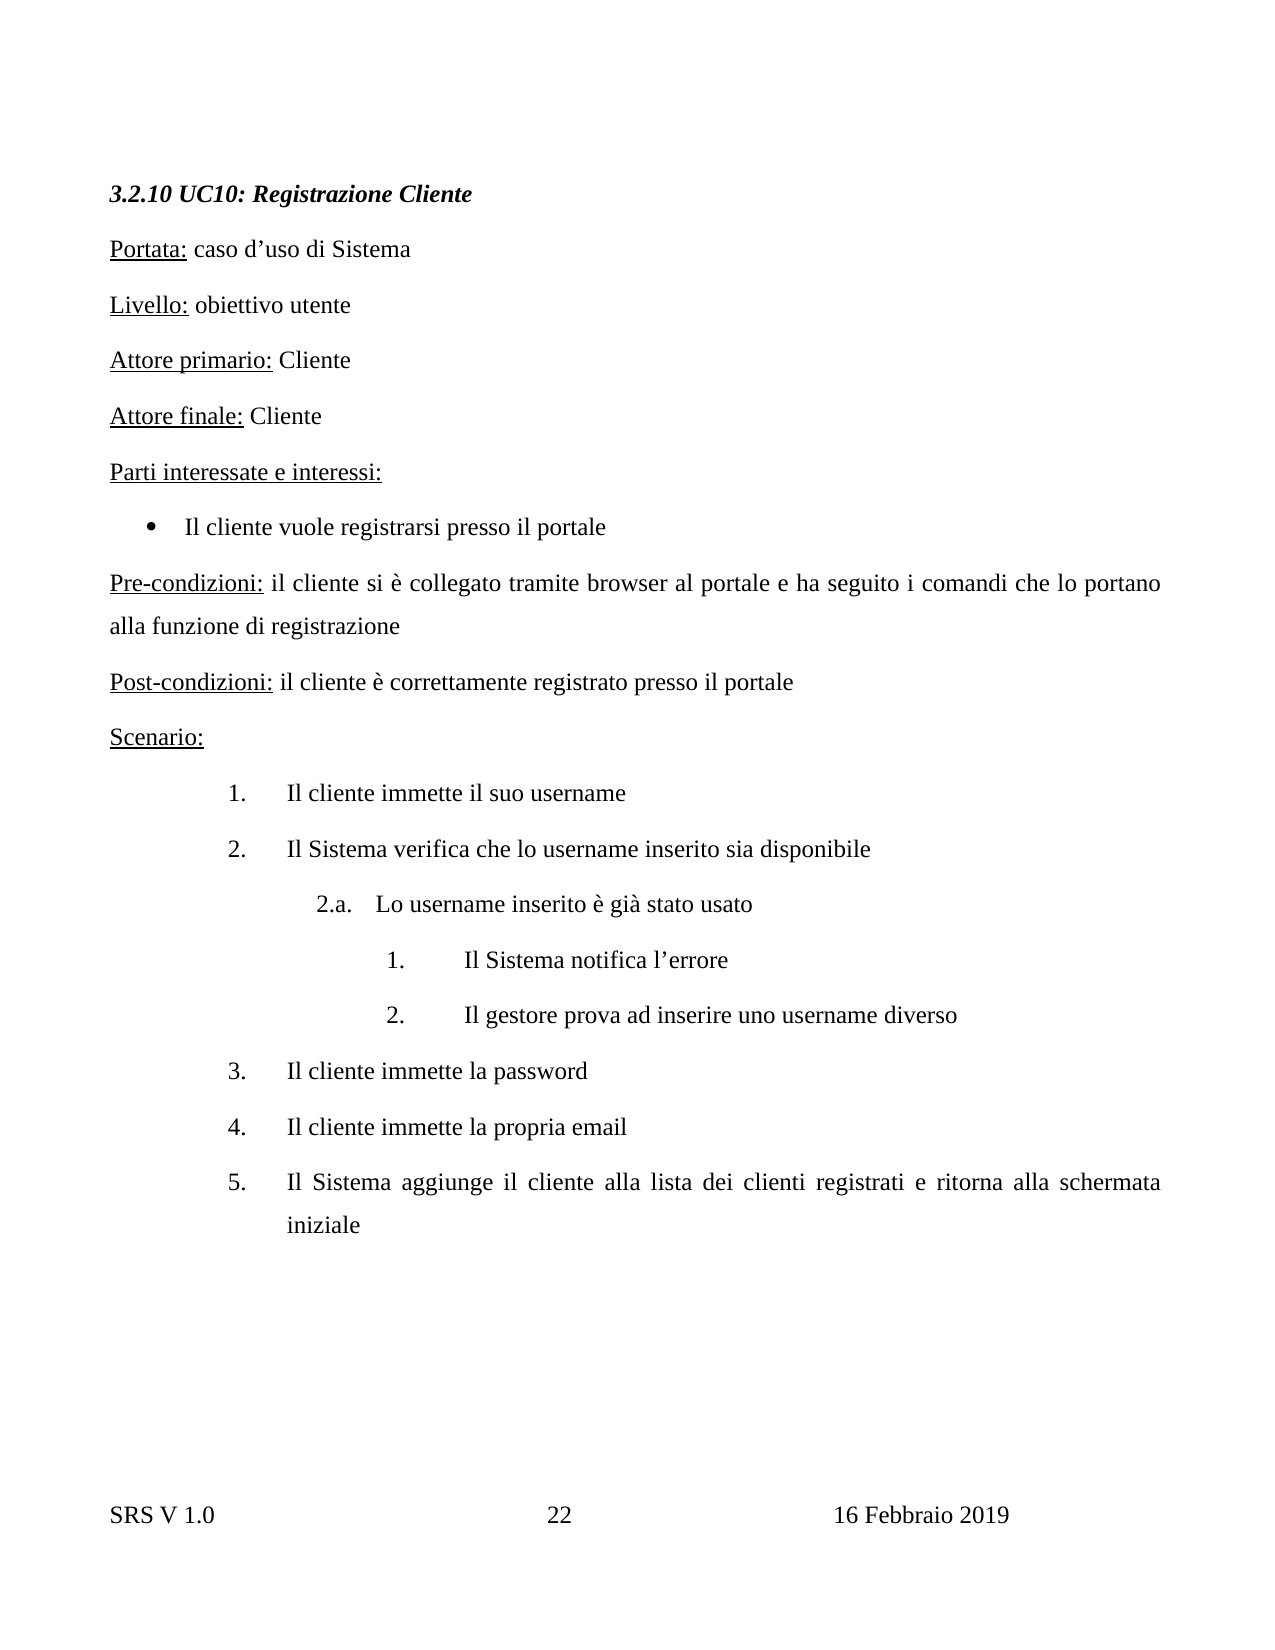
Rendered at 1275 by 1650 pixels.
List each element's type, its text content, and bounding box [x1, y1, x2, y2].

list Il cliente vuole registrarsi presso il portale [147, 512, 1162, 541]
list Lo username inserito è già stato usato [316, 889, 1162, 918]
subtitle 3.2.10 UC10: Registrazione Cliente [109, 179, 1162, 207]
text Parti interessate e interessi: [109, 457, 1162, 486]
list Il Sistema aggiunge il cliente alla lista dei clienti registrati e ritorna alla schermata iniziale [228, 1167, 1162, 1239]
list Il gestore prova ad inserire uno username diverso [405, 1001, 1162, 1029]
list Il Sistema verifica che lo username inserito sia disponibile [228, 834, 1162, 862]
text Portata: caso d’uso di Sistema [109, 234, 1162, 263]
list Il cliente immette il suo username [228, 778, 1162, 807]
text Post-condizioni: il cliente è correttamente registrato presso il portale [109, 667, 1162, 696]
text Livello: obiettivo utente [109, 290, 1162, 319]
text Attore primario: Cliente [109, 346, 1162, 374]
text Scenario: [109, 722, 1162, 751]
list Il cliente immette la password [228, 1056, 1162, 1085]
list Il Sistema notifica l’errore [405, 945, 1162, 974]
text Attore finale: Cliente [109, 401, 1162, 430]
list Il cliente immette la propria email [228, 1112, 1162, 1141]
text Pre-condizioni: il cliente si è collegato tramite browser al portale e ha seguito i comandi che lo portano alla funzione di registrazione [109, 568, 1162, 640]
